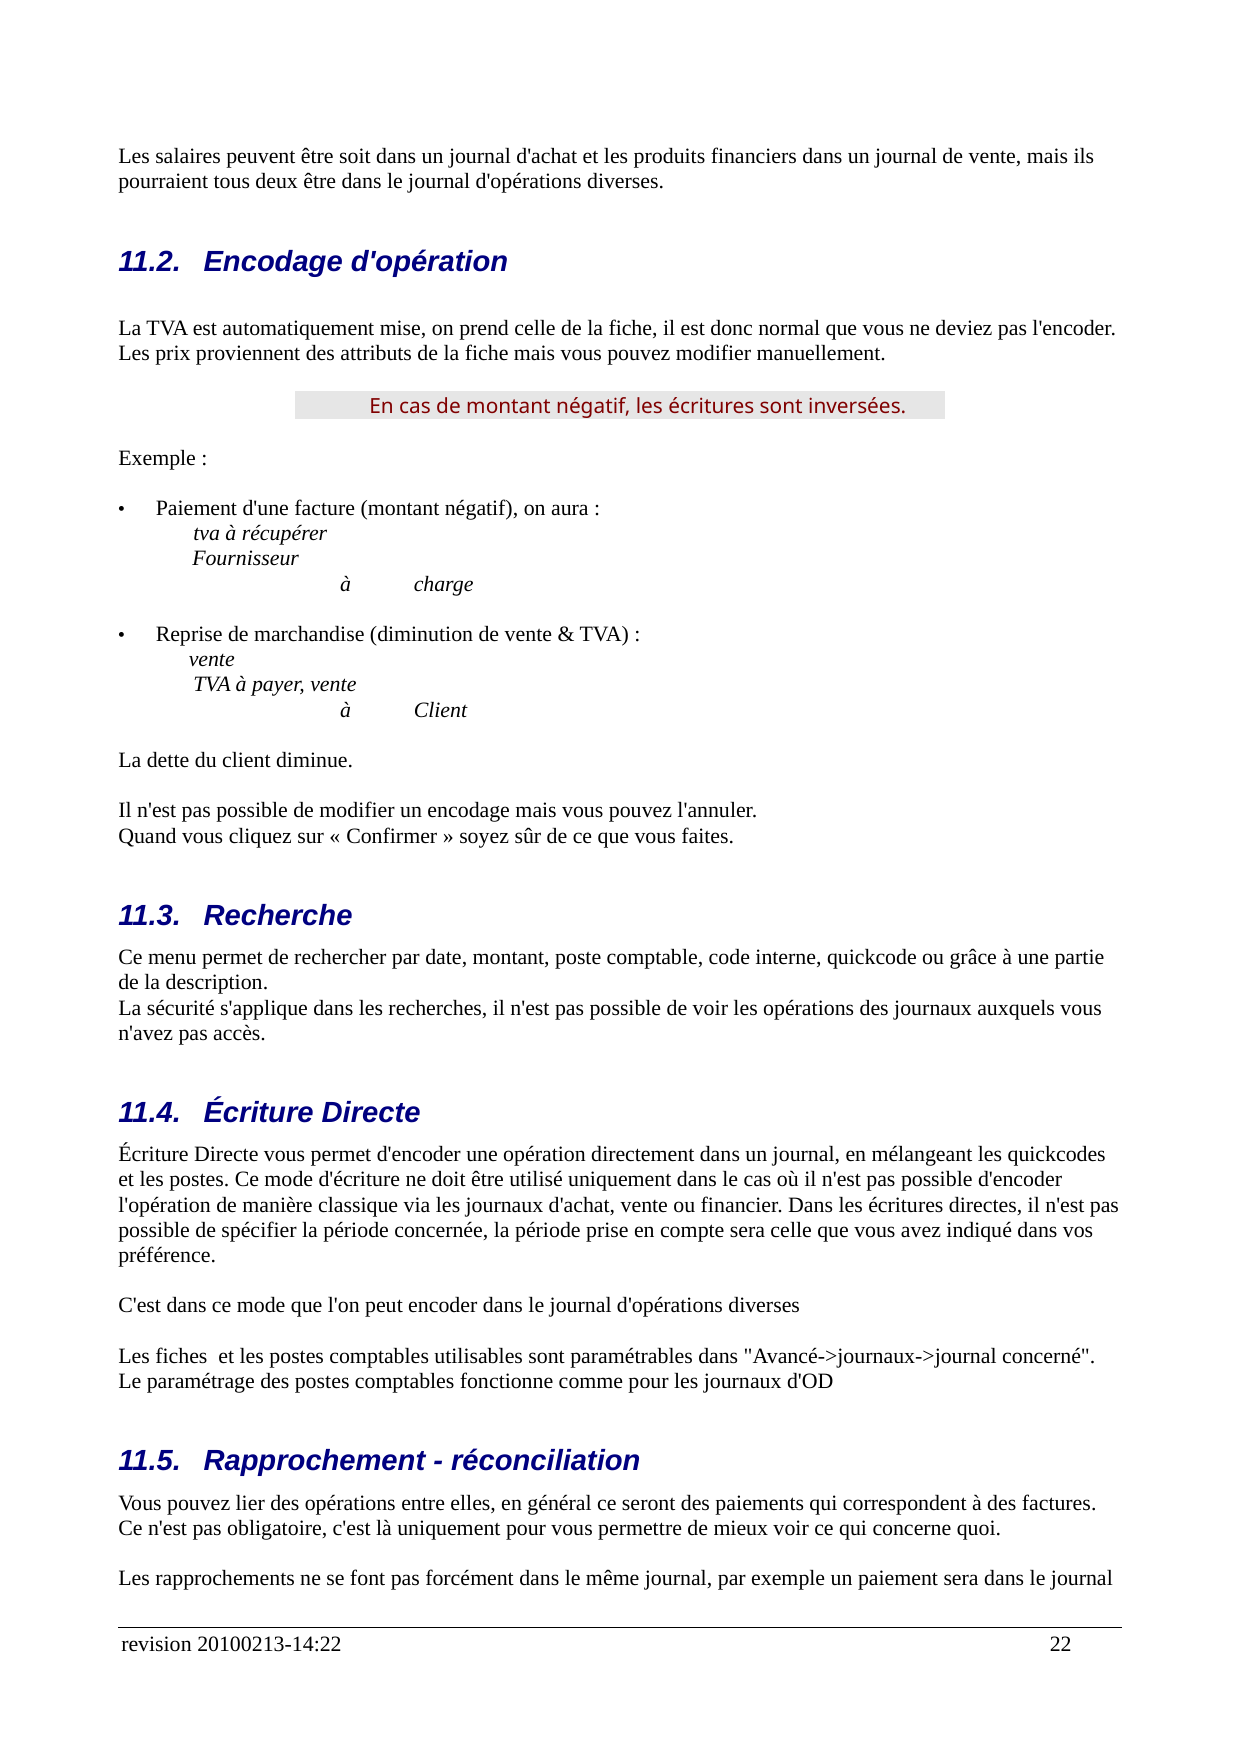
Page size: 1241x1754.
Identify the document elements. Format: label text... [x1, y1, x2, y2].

text Vous pouvez lier des opérations entre elles, en général ce seront des paiements qui correspondent à des factures. Ce n'est pas obligatoire, c'est là uniquement pour vous permettre de mieux voir ce qui concerne quoi. [118, 1489, 1122, 1540]
text Ce menu permet de rechercher par date, montant, poste comptable, code interne, quickcode ou grâce à une partie de la description. [118, 944, 1122, 994]
text Les rapprochements ne se font pas forcément dans le même journal, par exemple un paiement sera dans le journal [118, 1565, 1122, 1590]
text à Client [118, 697, 1122, 722]
list TVA à payer, vente [156, 671, 1122, 697]
subtitle Recherche [118, 898, 1122, 932]
text Les fiches et les postes comptables utilisables sont paramétrables dans "Avancé->journaux->journal concerné". Le paramétrage des postes comptables fonctionne comme pour les journaux d'OD [118, 1343, 1122, 1393]
subtitle Écriture Directe [118, 1095, 1122, 1129]
text Exemple : [118, 444, 1122, 470]
list vente [118, 646, 1122, 671]
text La TVA est automatiquement mise, on prend celle de la fiche, il est donc normal que vous ne deviez pas l'encoder. Les prix proviennent des attributs de la fiche mais vous pouvez modifier manuellement. [118, 315, 1122, 366]
subtitle Rapprochement - réconciliation [118, 1443, 1122, 1477]
list à charge [118, 571, 1122, 596]
text Il n'est pas possible de modifier un encodage mais vous pouvez l'annuler. [118, 797, 1122, 823]
text La sécurité s'applique dans les recherches, il n'est pas possible de voir les opérations des journaux auxquels vous n'avez pas accès. [118, 994, 1122, 1045]
text Les salaires peuvent être soit dans un journal d'achat et les produits financiers dans un journal de vente, mais ils pourraient tous deux être dans le journal d'opérations diverses. [118, 143, 1122, 194]
text C'est dans ce mode que l'on peut encoder dans le journal d'opérations diverses [118, 1292, 1122, 1318]
list Reprise de marchandise (diminution de vente & TVA) : [118, 621, 1122, 646]
text Quand vous cliquez sur « Confirmer » soyez sûr de ce que vous faites. [118, 823, 1122, 848]
text Fournisseur [118, 545, 1122, 571]
subtitle Encodage d'opération [118, 244, 1122, 277]
text La dette du client diminue. [118, 747, 1122, 772]
text Écriture Directe vous permet d'encoder une opération directement dans un journal, en mélangeant les quickcodes et les postes. Ce mode d'écriture ne doit être utilisé uniquement dans le cas où il n'est pas possible d'encoder l'opération de manière classique via les journaux d'achat, vente ou financier. Dans les écritures directes, il n'est pas possible de spécifier la période concernée, la période prise en compte sera celle que vous avez indiqué dans vos préférence. [118, 1141, 1122, 1267]
text En cas de montant négatif, les écritures sont inversées. [295, 391, 945, 419]
list Paiement d'une facture (montant négatif), on aura : [118, 495, 1122, 520]
list tva à récupérer [156, 520, 1122, 545]
